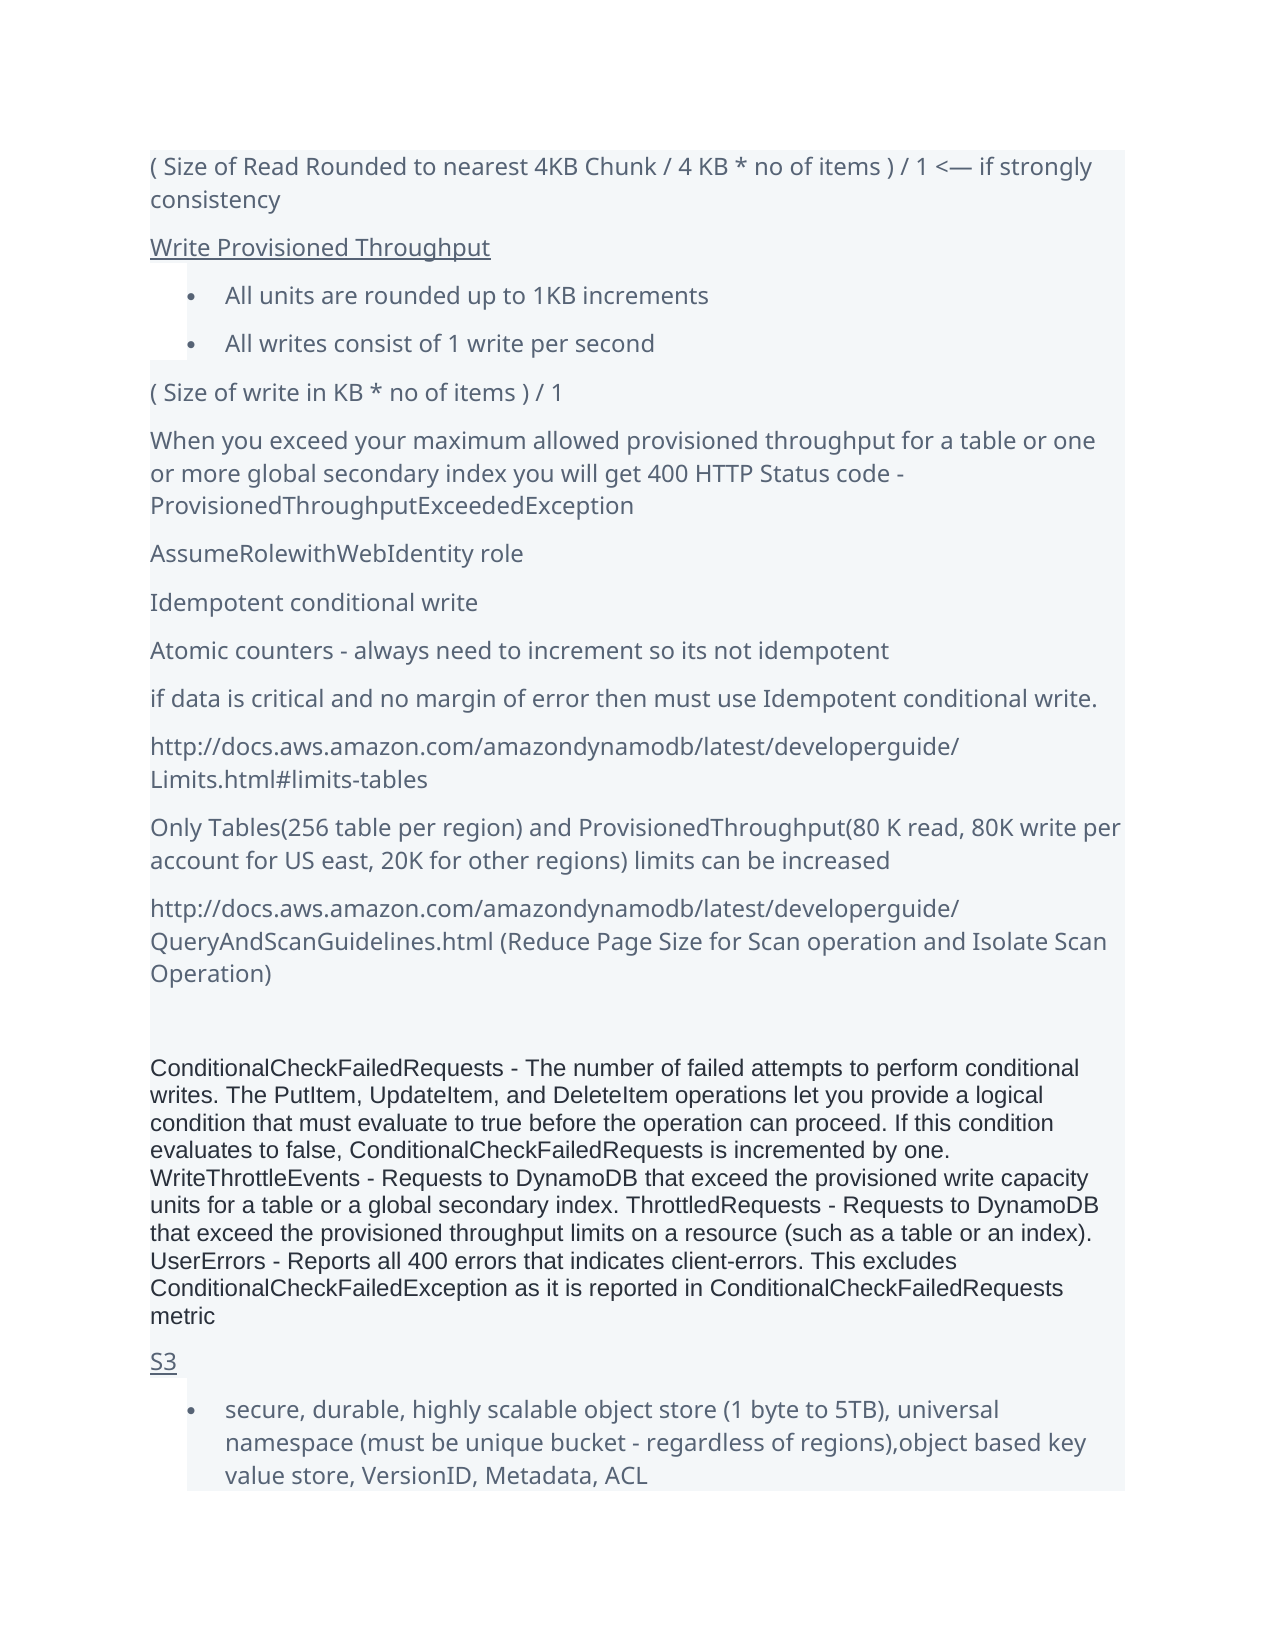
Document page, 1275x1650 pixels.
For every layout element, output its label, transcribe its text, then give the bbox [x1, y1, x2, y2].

text Write Provisioned Throughput [150, 231, 1125, 263]
text ( Size of write in KB * no of items ) / 1 [150, 376, 1125, 408]
list All writes consist of 1 write per second [187, 327, 1125, 360]
text AssumeRolewithWebIdentity role [150, 537, 1125, 570]
text http://docs.aws.amazon.com/amazondynamodb/latest/developerguide/Limits.html#limits-tables [150, 730, 1125, 795]
text Atomic counters - always need to increment so its not idempotent [150, 634, 1125, 666]
text Only Tables(256 table per region) and ProvisionedThroughput(80 K read, 80K write per account for US east, 20K for other regions) limits can be increased [150, 811, 1125, 876]
text S3 [150, 1345, 1125, 1378]
text When you exceed your maximum allowed provisioned throughput for a table or one or more global secondary index you will get 400 HTTP Status code - ProvisionedThroughputExceededException [150, 424, 1125, 522]
text if data is critical and no margin of error then must use Idempotent conditional write. [150, 682, 1125, 714]
text ( Size of Read Rounded to nearest 4KB Chunk / 4 KB * no of items ) / 1 <— if strongly consistency [150, 150, 1125, 215]
list All units are rounded up to 1KB increments [187, 279, 1125, 312]
text Idempotent conditional write [150, 585, 1125, 618]
list secure, durable, highly scalable object store (1 byte to 5TB), universal namespace (must be unique bucket - regardless of regions),object based key value store, VersionID, Metadata, ACL [187, 1393, 1125, 1491]
text ConditionalCheckFailedRequests - The number of failed attempts to perform conditional writes. The PutItem, UpdateItem, and DeleteItem operations let you provide a logical condition that must evaluate to true before the operation can proceed. If this condition evaluates to false, ConditionalCheckFailedRequests is incremented by one. WriteThrottleEvents - Requests to DynamoDB that exceed the provisioned write capacity units for a table or a global secondary index. ThrottledRequests - Requests to DynamoDB that exceed the provisioned throughput limits on a resource (such as a table or an index). UserErrors - Reports all 400 errors that indicates client-errors. This excludes ConditionalCheckFailedException as it is reported in ConditionalCheckFailedRequests metric [150, 1053, 1125, 1329]
text http://docs.aws.amazon.com/amazondynamodb/latest/developerguide/QueryAndScanGuidelines.html (Reduce Page Size for Scan operation and Isolate Scan Operation) [150, 892, 1125, 989]
